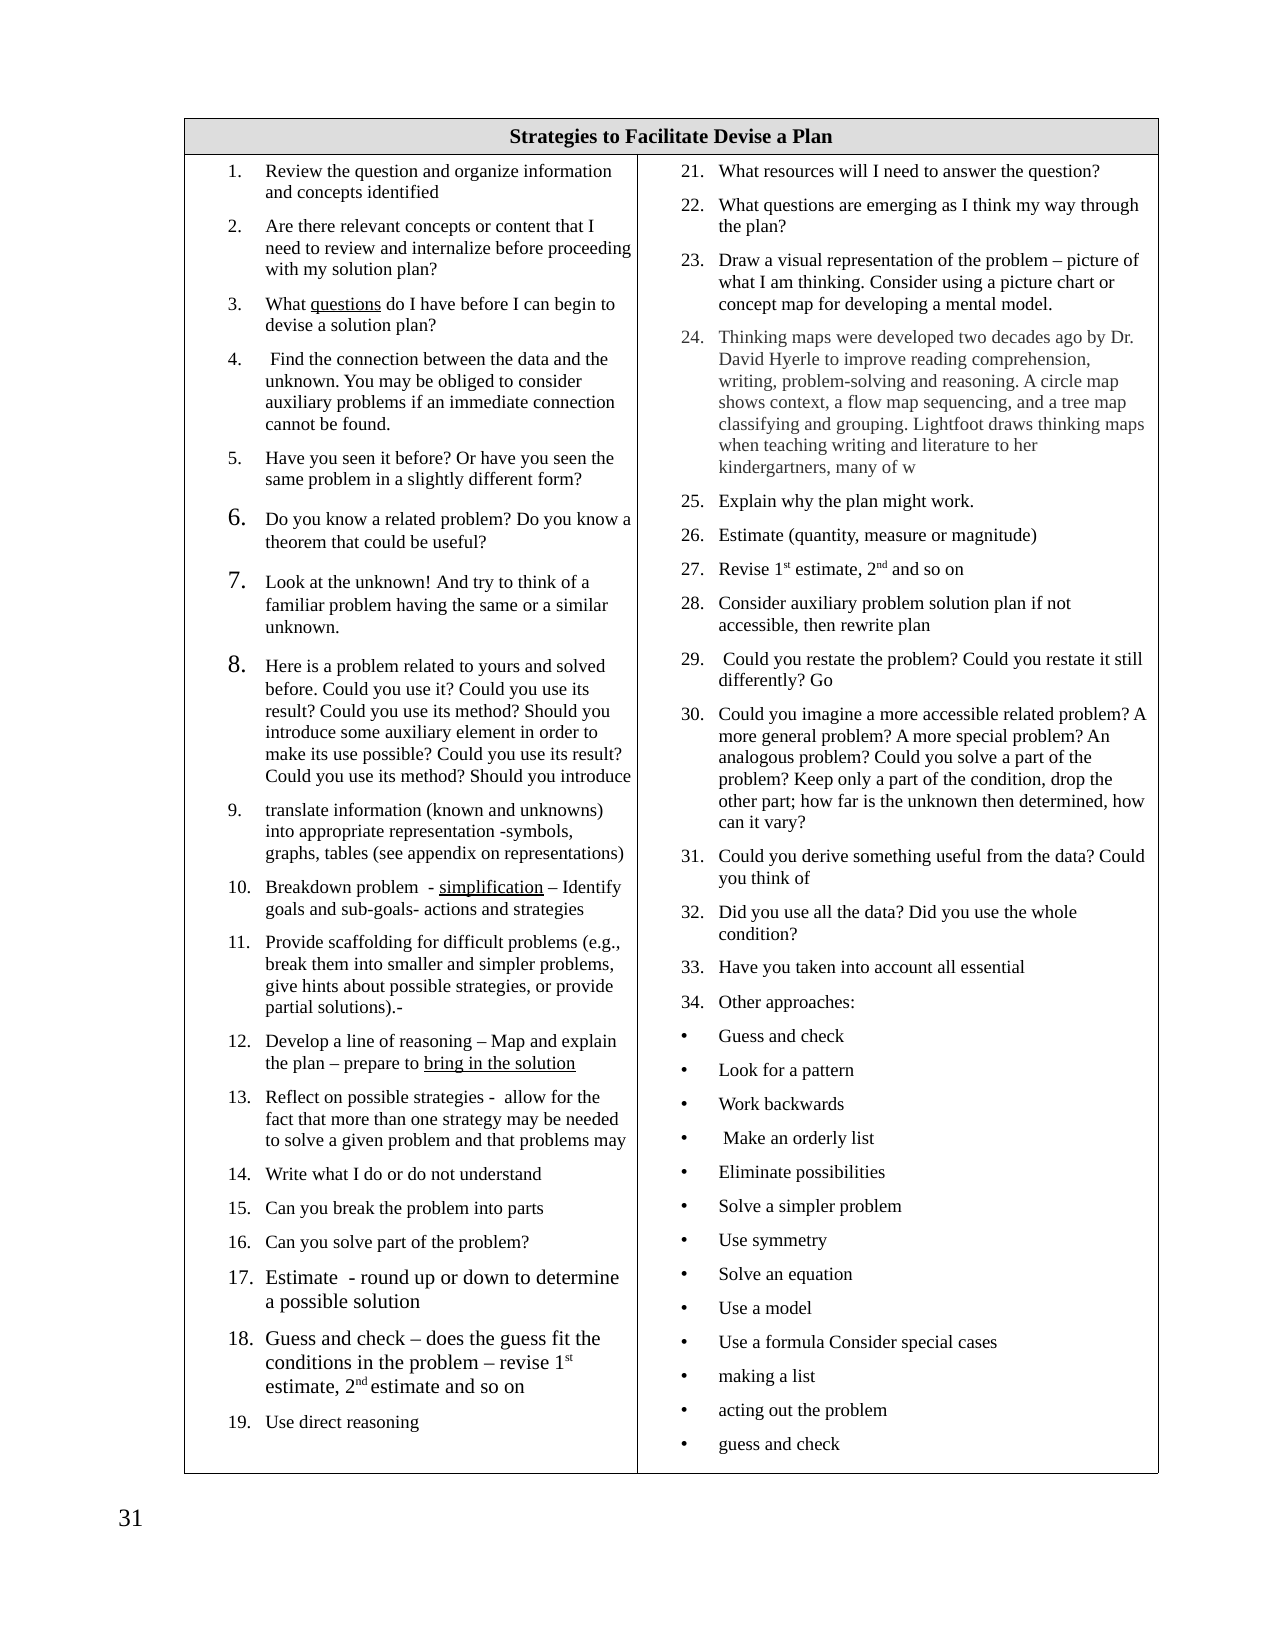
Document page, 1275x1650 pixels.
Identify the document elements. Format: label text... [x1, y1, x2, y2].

table_cell Review the question and organize information and concepts identified Are there relevant concepts or content that I need to review and internalize before proceeding with my solution plan? What questions do I have before I can begin to devise a solution plan? Find the connection between the data and the unknown. You may be obliged to consider auxiliary problems if an immediate connection cannot be found. Have you seen it before? Or have you seen the same problem in a slightly different form? Do you know a related problem? Do you know a theorem that could be useful? Look at the unknown! And try to think of a familiar problem having the same or a similar unknown. Here is a problem related to yours and solved before. Could you use it? Could you use its result? Could you use its method? Should you introduce some auxiliary element in order to make its use possible? Could you use its result? Could you use its method? Should you introduce translate information (known and unknowns) into appropriate representation -symbols, graphs, tables (see appendix on representations) Breakdown problem - simplification – Identify goals and sub-goals- actions and strategies Provide scaffolding for difficult problems (e.g., break them into smaller and simpler problems, give hints about possible strategies, or provide partial solutions).- Develop a line of reasoning – Map and explain the plan – prepare to bring in the solution Reflect on possible strategies - allow for the fact that more than one strategy may be needed to solve a given problem and that problems may Write what I do or do not understand Can you break the problem into parts Can you solve part of the problem? Estimate - round up or down to determine a possible solution Guess and check – does the guess fit the conditions in the problem – revise 1st estimate, 2nd estimate and so on Use direct reasoning Eliminate possibilities in situations where there is a set of possible answers and a set of criteria the answer must meet. (see appendix) [185, 155, 637, 1473]
table_cell What resources will I need to answer the question? What questions are emerging as I think my way through the plan? Draw a visual representation of the problem – picture of what I am thinking. Consider using a picture chart or concept map for developing a mental model. Thinking maps were developed two decades ago by Dr. David Hyerle to improve reading comprehension, writing, problem-solving and reasoning. A circle map shows context, a flow map sequencing, and a tree map classifying and grouping. Lightfoot draws thinking maps when teaching writing and literature to her kindergartners, many of w Explain why the plan might work. Estimate (quantity, measure or magnitude) Revise 1st estimate, 2nd and so on Consider auxiliary problem solution plan if not accessible, then rewrite plan Could you restate the problem? Could you restate it still differently? Go Could you imagine a more accessible related problem? A more general problem? A more special problem? An analogous problem? Could you solve a part of the problem? Keep only a part of the condition, drop the other part; how far is the unknown then determined, how can it vary? Could you derive something useful from the data? Could you think of Did you use all the data? Did you use the whole condition? Have you taken into account all essential Other approaches: Guess and check Look for a pattern Work backwards Make an orderly list Eliminate possibilities Solve a simpler problem Use symmetry Solve an equation Use a model Use a formula Consider special cases making a list acting out the problem guess and check finding a pattern making and using model using formulas choosing an operation [638, 155, 1158, 1473]
table_header Strategies to Facilitate Devise a Plan [185, 119, 1158, 154]
